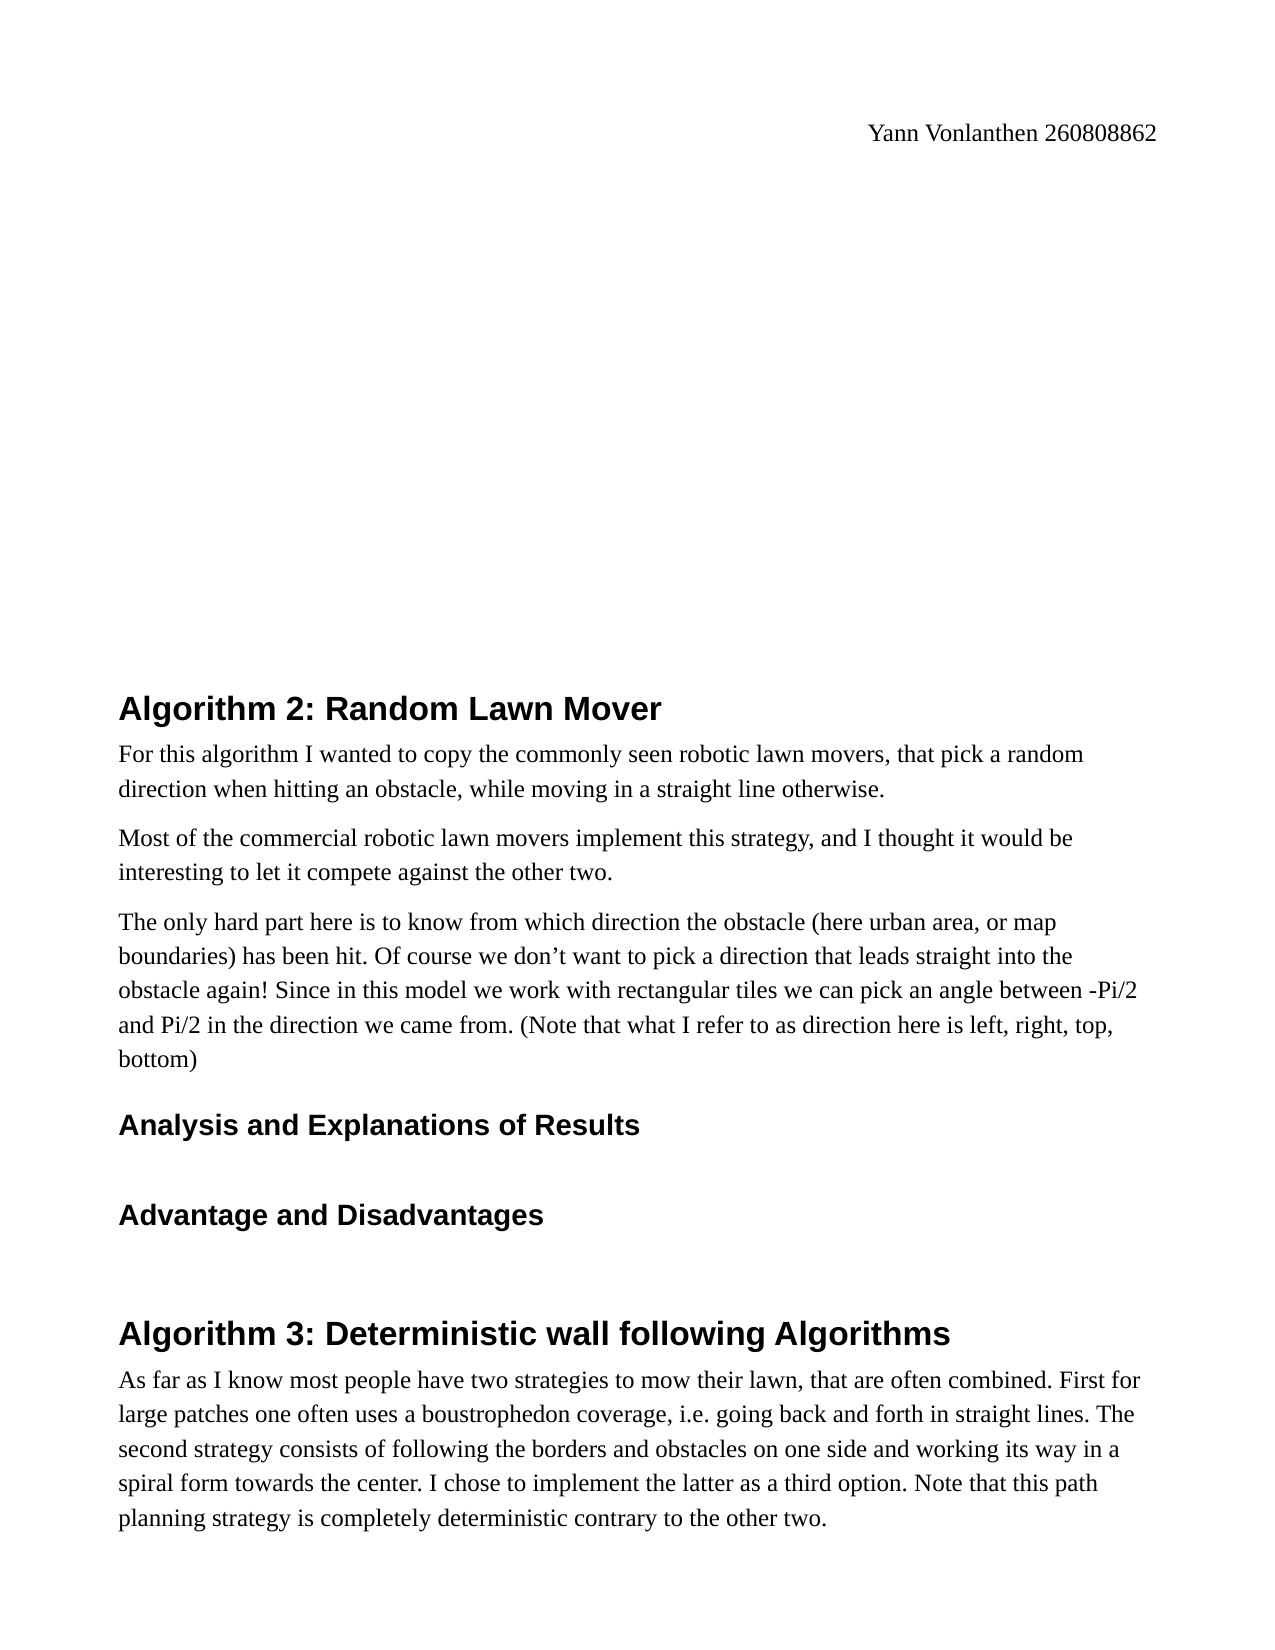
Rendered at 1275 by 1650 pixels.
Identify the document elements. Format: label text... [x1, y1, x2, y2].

text The only hard part here is to know from which direction the obstacle (here urban area, or map boundaries) has been hit. Of course we don’t want to pick a direction that leads straight into the obstacle again! Since in this model we work with rectangular tiles we can pick an angle between -Pi/2 and Pi/2 in the direction we came from. (Note that what I refer to as direction here is left, right, top, bottom) [118, 907, 1157, 1073]
subtitle Advantage and Disadvantages [118, 1198, 1157, 1231]
text For this algorithm I wanted to copy the commonly seen robotic lawn movers, that pick a random direction when hitting an obstacle, while moving in a straight line otherwise. [118, 739, 1157, 803]
text As far as I know most people have two strategies to mow their lawn, that are often combined. First for large patches one often uses a boustrophedon coverage, i.e. going back and forth in straight lines. The second strategy consists of following the borders and obstacles on one side and working its way in a spiral form towards the center. I chose to implement the latter as a third option. Note that this path planning strategy is completely deterministic contrary to the other two. [118, 1365, 1157, 1532]
text Most of the commercial robotic lawn movers implement this strategy, and I thought it would be interesting to let it compete against the other two. [118, 823, 1157, 886]
subtitle Algorithm 3: Deterministic wall following Algorithms [118, 1314, 1157, 1352]
subtitle Algorithm 2: Random Lawn Mover [118, 688, 1157, 727]
subtitle Analysis and Explanations of Results [118, 1108, 1157, 1142]
